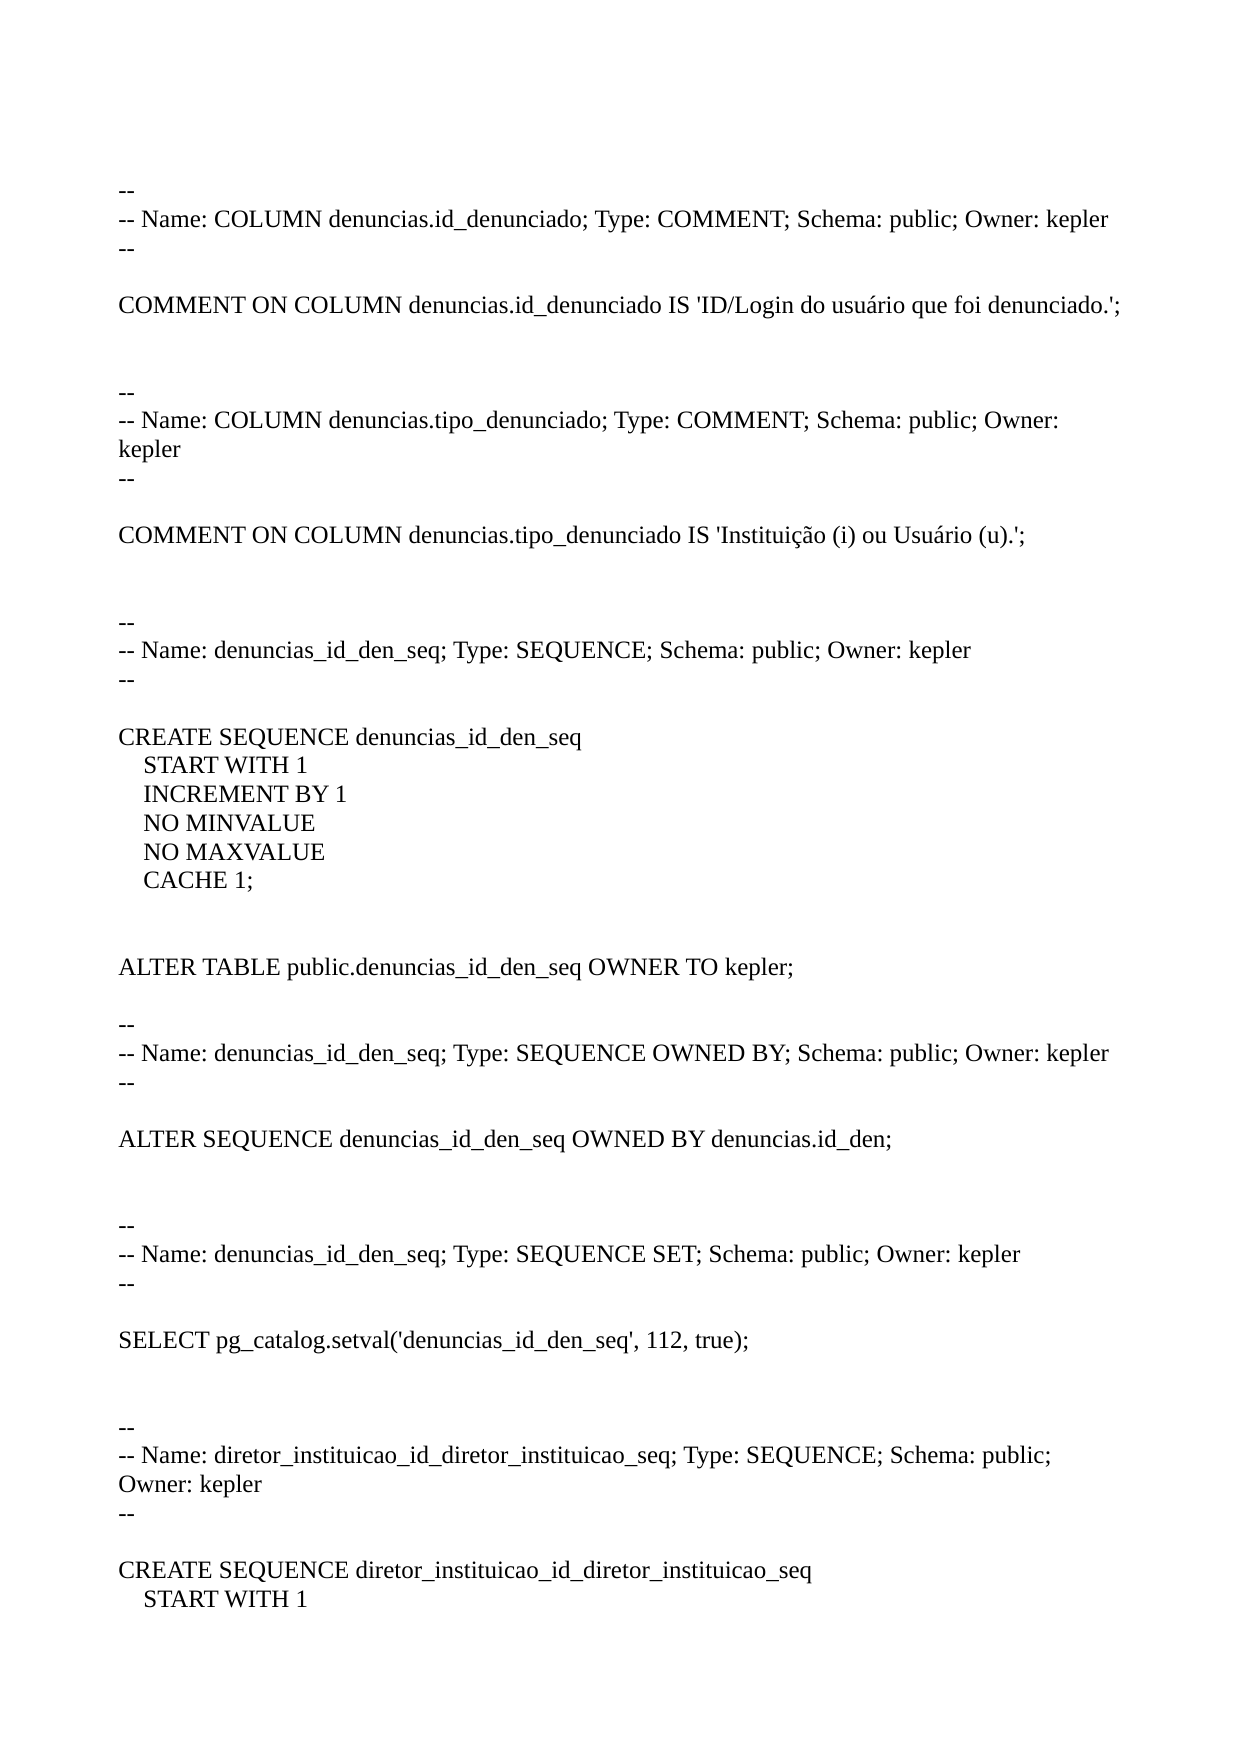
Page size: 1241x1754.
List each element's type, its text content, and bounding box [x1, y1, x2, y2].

text -- Name: diretor_instituicao_id_diretor_instituicao_seq; Type: SEQUENCE; Schema: public; Owner: kepler [118, 1441, 1122, 1498]
text NO MAXVALUE [118, 837, 1122, 866]
text START WITH 1 [118, 1584, 1122, 1613]
text -- [118, 664, 1122, 693]
text -- [118, 1009, 1122, 1038]
text -- Name: COLUMN denuncias.id_denunciado; Type: COMMENT; Schema: public; Owner: kepler [118, 204, 1122, 233]
text ALTER SEQUENCE denuncias_id_den_seq OWNED BY denuncias.id_den; [118, 1124, 1122, 1153]
text -- Name: denuncias_id_den_seq; Type: SEQUENCE OWNED BY; Schema: public; Owner: kepler [118, 1038, 1122, 1067]
text START WITH 1 [118, 751, 1122, 779]
text SELECT pg_catalog.setval('denuncias_id_den_seq', 112, true); [118, 1326, 1122, 1354]
text -- Name: COLUMN denuncias.tipo_denunciado; Type: COMMENT; Schema: public; Owner: kepler [118, 406, 1122, 463]
text -- [118, 1412, 1122, 1441]
text -- [118, 377, 1122, 406]
text -- [118, 1067, 1122, 1096]
text -- [118, 1268, 1122, 1297]
text -- Name: denuncias_id_den_seq; Type: SEQUENCE SET; Schema: public; Owner: kepler [118, 1239, 1122, 1268]
text COMMENT ON COLUMN denuncias.tipo_denunciado IS 'Instituição (i) ou Usuário (u).'; [118, 521, 1122, 549]
text INCREMENT BY 1 [118, 779, 1122, 808]
text ALTER TABLE public.denuncias_id_den_seq OWNER TO kepler; [118, 952, 1122, 981]
text -- [118, 1211, 1122, 1239]
text COMMENT ON COLUMN denuncias.id_denunciado IS 'ID/Login do usuário que foi denunciado.'; [118, 291, 1122, 319]
text -- [118, 176, 1122, 204]
text CREATE SEQUENCE denuncias_id_den_seq [118, 722, 1122, 751]
text -- [118, 1498, 1122, 1527]
text NO MINVALUE [118, 808, 1122, 837]
text -- [118, 463, 1122, 492]
text -- [118, 233, 1122, 262]
text CREATE SEQUENCE diretor_instituicao_id_diretor_instituicao_seq [118, 1556, 1122, 1584]
text CACHE 1; [118, 866, 1122, 894]
text -- Name: denuncias_id_den_seq; Type: SEQUENCE; Schema: public; Owner: kepler [118, 636, 1122, 664]
text -- [118, 607, 1122, 636]
